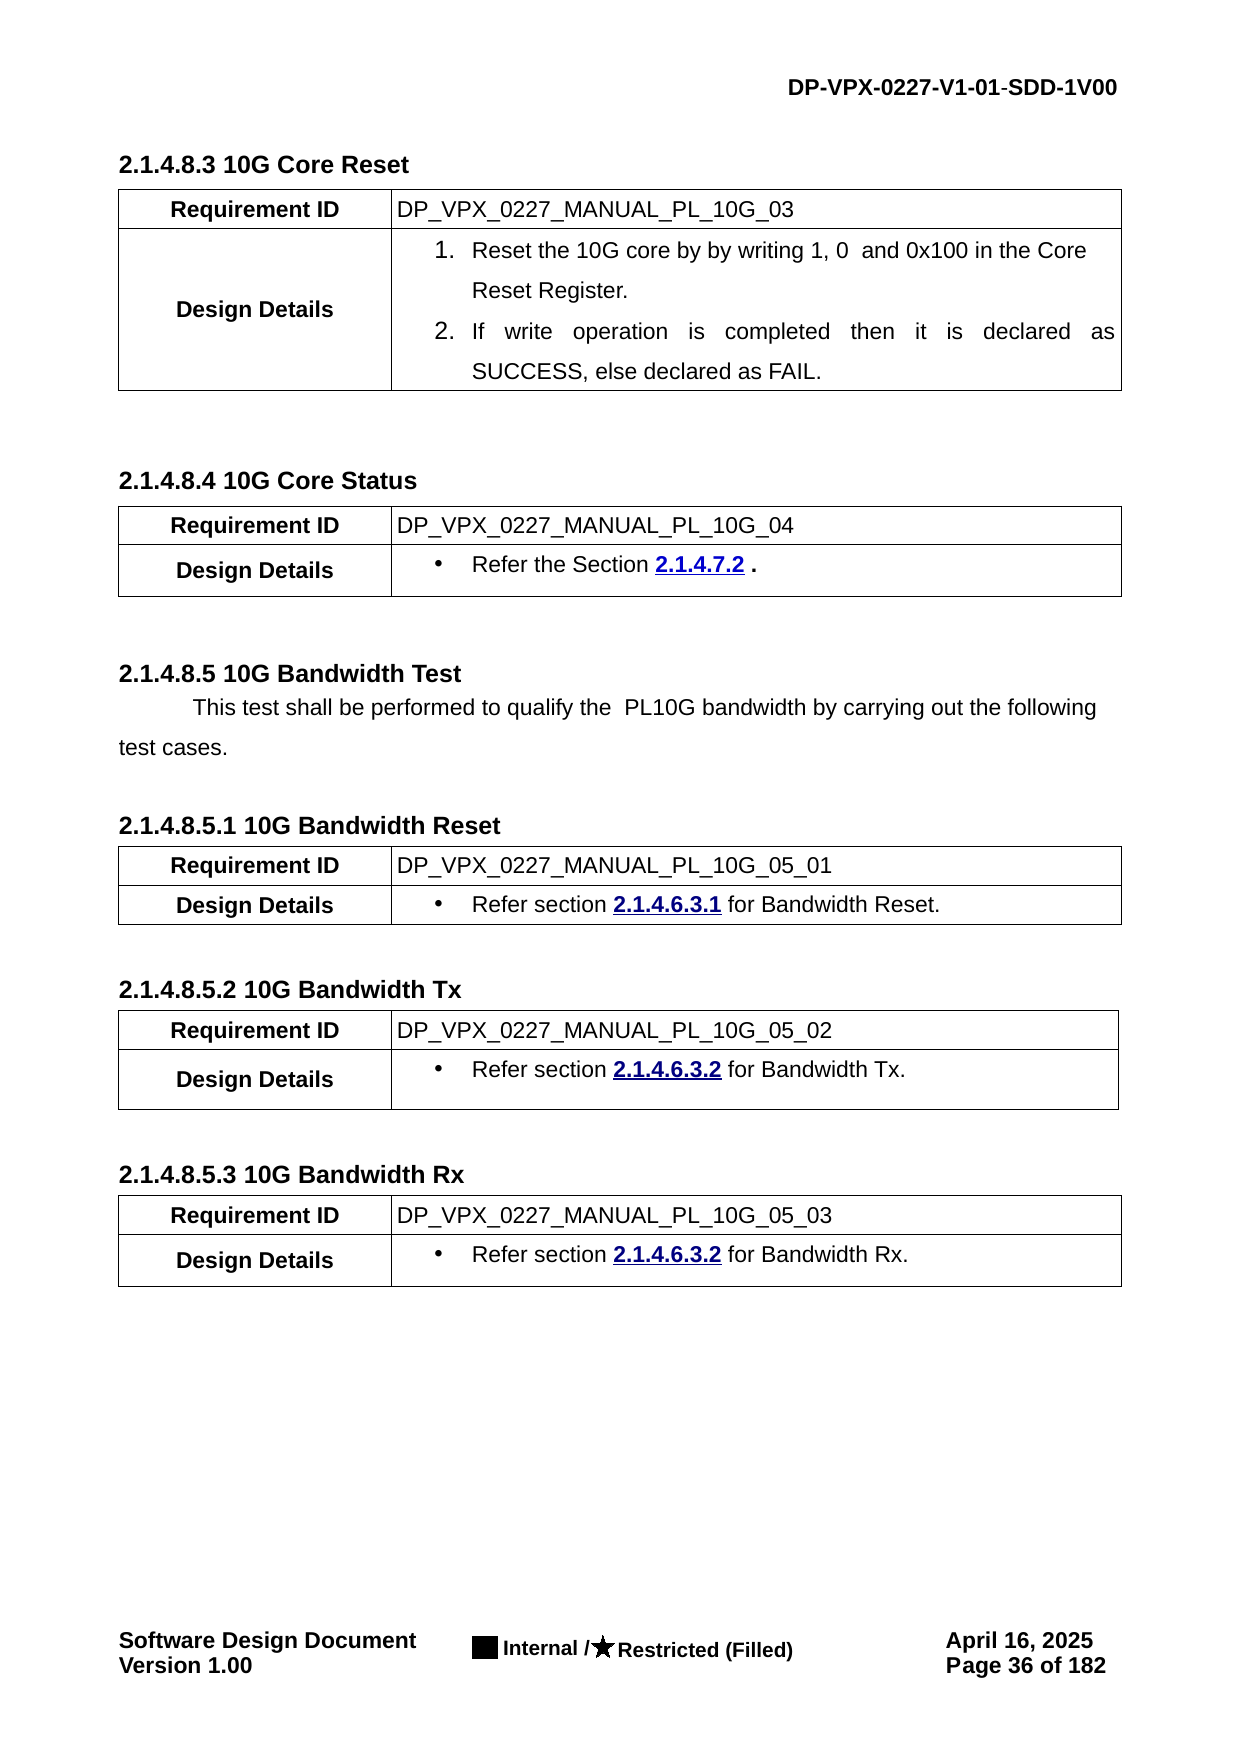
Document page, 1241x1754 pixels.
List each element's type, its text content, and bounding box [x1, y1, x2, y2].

table_header Requirement ID [119, 190, 391, 228]
table_header DP_VPX_0227_MANUAL_PL_10G_05_02 [392, 1011, 1118, 1049]
table_cell Refer section 2.1.4.6.3.2 for Bandwidth Rx. [392, 1235, 1121, 1286]
subtitle 10G Bandwidth Test [118, 659, 1122, 688]
subtitle 10G Bandwidth Rx [118, 1160, 1122, 1189]
table_cell Design Details [119, 229, 391, 390]
table_header DP_VPX_0227_MANUAL_PL_10G_05_03 [392, 1196, 1121, 1234]
table_cell Reset the 10G core by by writing 1, 0 and 0x100 in the Core Reset Register. If write operation is completed then it is declared as SUCCESS, else declared as FAIL. [392, 229, 1121, 390]
subtitle 10G Core Status [118, 466, 1122, 495]
table_cell Design Details [119, 1050, 391, 1109]
table_header Requirement ID [119, 1196, 391, 1234]
table_header DP_VPX_0227_MANUAL_PL_10G_05_01 [392, 847, 1121, 884]
text This test shall be performed to qualify the PL10G bandwidth by carrying out the following test cases. [118, 694, 1122, 760]
subtitle 10G Bandwidth Reset [118, 811, 1122, 839]
table_header Requirement ID [119, 847, 391, 884]
subtitle 10G Core Reset [118, 150, 1122, 179]
table_header Requirement ID [119, 1011, 391, 1049]
table_cell Refer section 2.1.4.6.3.1 for Bandwidth Reset. [392, 886, 1121, 924]
table_header DP_VPX_0227_MANUAL_PL_10G_04 [392, 507, 1121, 544]
table_cell Design Details [119, 886, 391, 924]
table_cell Refer section 2.1.4.6.3.2 for Bandwidth Tx. [392, 1050, 1118, 1109]
table_cell Refer the Section 2.1.4.7.2 . [392, 545, 1121, 596]
table_cell Design Details [119, 545, 391, 596]
table_header Requirement ID [119, 507, 391, 544]
subtitle 10G Bandwidth Tx [118, 975, 1122, 1004]
table_header DP_VPX_0227_MANUAL_PL_10G_03 [392, 190, 1121, 228]
table_cell Design Details [119, 1235, 391, 1286]
